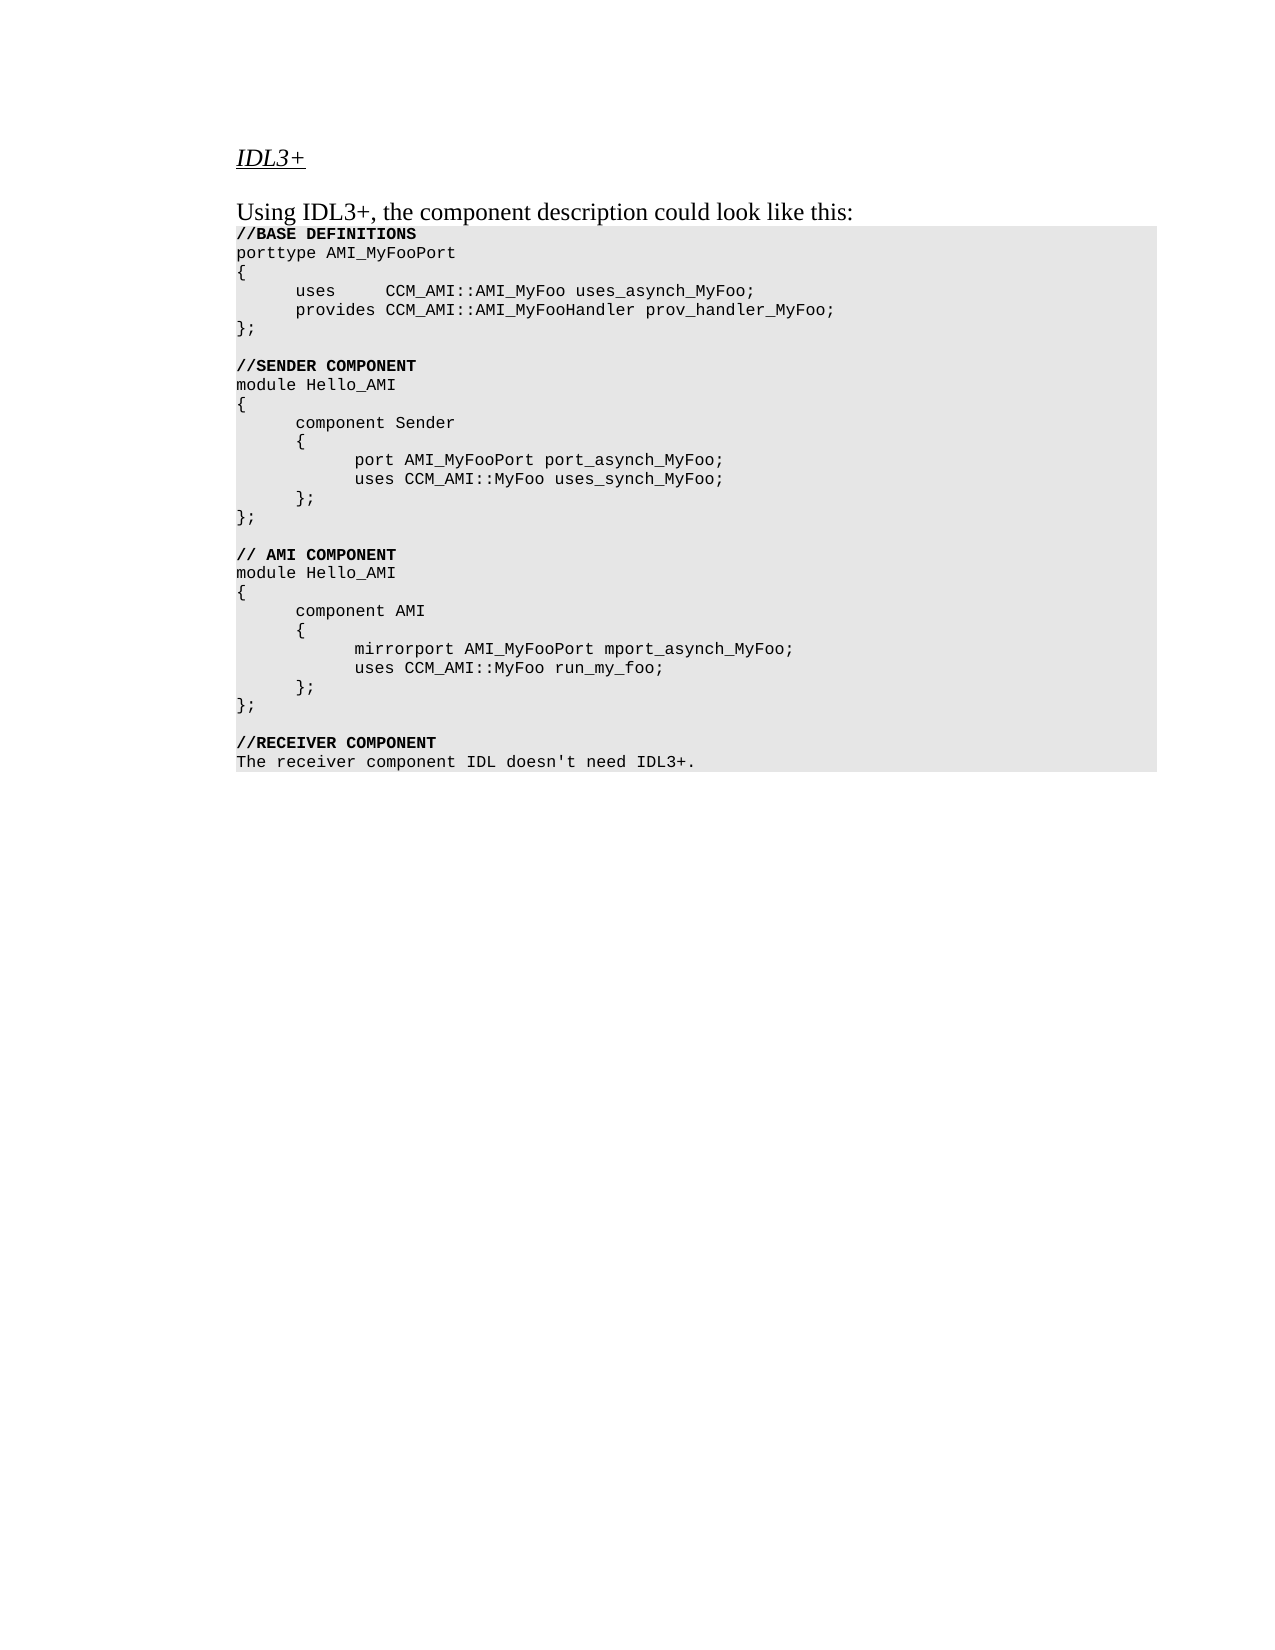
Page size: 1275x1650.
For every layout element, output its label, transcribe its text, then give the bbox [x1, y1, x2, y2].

text The receiver component IDL doesn't need IDL3+. [236, 753, 1157, 772]
text //RECEIVER COMPONENT [236, 735, 1157, 753]
text port AMI_MyFooPort port_asynch_MyFoo; [236, 452, 1157, 471]
text mirrorport AMI_MyFooPort mport_asynch_MyFoo; [236, 640, 1157, 659]
text //BASE DEFINITIONS [236, 226, 1157, 244]
text porttype AMI_MyFooPort [236, 244, 1157, 263]
text //SENDER COMPONENT [236, 358, 1157, 376]
text }; [236, 489, 1157, 508]
text { [236, 395, 1157, 414]
text uses CCM_AMI::AMI_MyFoo uses_asynch_MyFoo; [236, 282, 1157, 301]
text { [236, 622, 1157, 640]
text module Hello_AMI [236, 376, 1157, 395]
text // AMI COMPONENT [236, 546, 1157, 565]
text IDL3+ [236, 143, 1157, 172]
text }; [236, 678, 1157, 697]
text component AMI [236, 603, 1157, 622]
text { [236, 433, 1157, 452]
text }; [236, 508, 1157, 527]
text { [236, 263, 1157, 282]
text Using IDL3+, the component description could look like this: [236, 197, 1157, 226]
text module Hello_AMI [236, 565, 1157, 584]
text uses CCM_AMI::MyFoo run_my_foo; [236, 659, 1157, 678]
text }; [236, 320, 1157, 339]
text uses CCM_AMI::MyFoo uses_synch_MyFoo; [236, 471, 1157, 489]
text }; [236, 697, 1157, 716]
text { [236, 584, 1157, 603]
text component Sender [236, 414, 1157, 433]
text provides CCM_AMI::AMI_MyFooHandler prov_handler_MyFoo; [236, 301, 1157, 320]
